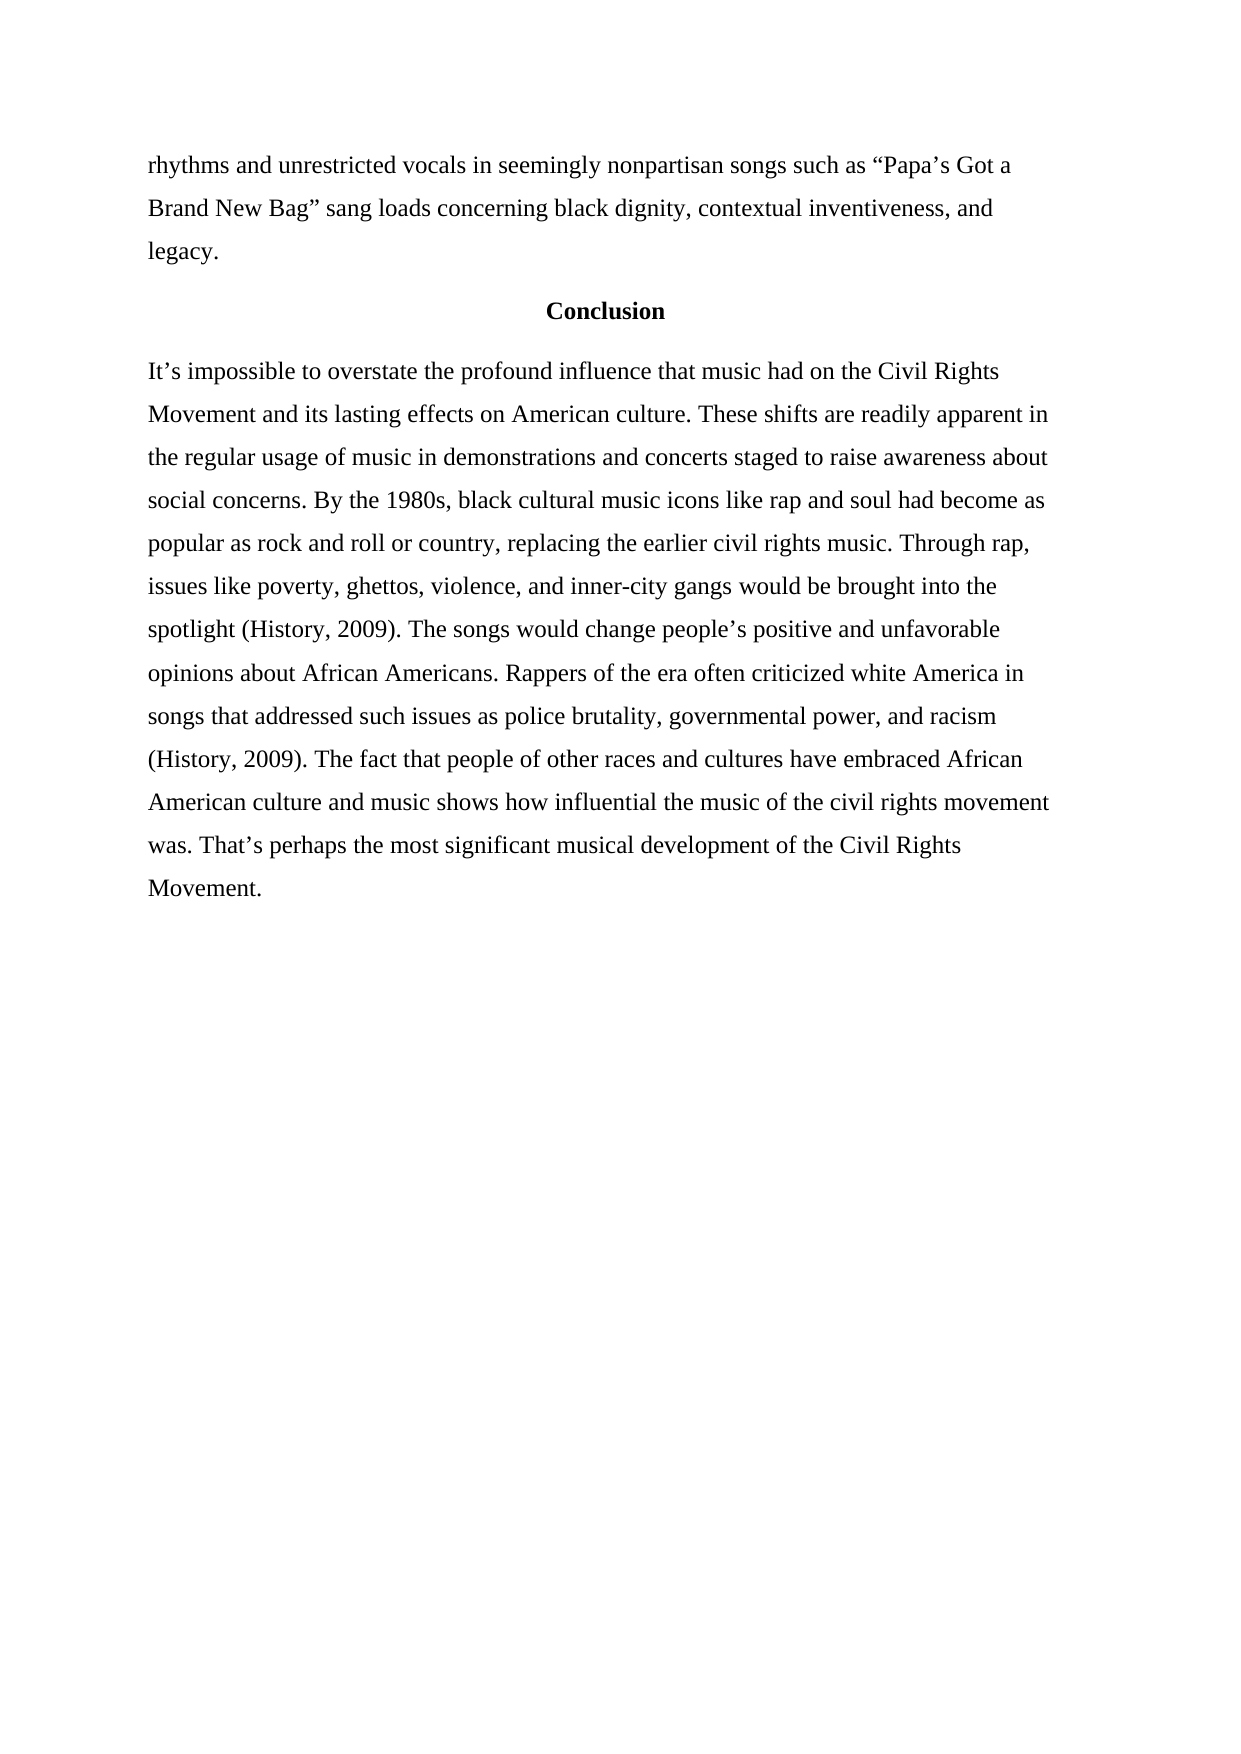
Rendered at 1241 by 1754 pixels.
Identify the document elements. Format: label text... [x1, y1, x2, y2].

text Conclusion [148, 296, 1063, 325]
text rhythms and unrestricted vocals in seemingly nonpartisan songs such as “Papa’s Got a Brand New Bag” sang loads concerning black dignity, contextual inventiveness, and legacy. [148, 150, 1063, 265]
text It’s impossible to overstate the profound influence that music had on the Civil Rights Movement and its lasting effects on American culture. These shifts are readily apparent in the regular usage of music in demonstrations and concerts staged to raise awareness about social concerns. By the 1980s, black cultural music icons like rap and soul had become as popular as rock and roll or country, replacing the earlier civil rights music. Through rap, issues like poverty, ghettos, violence, and inner-city gangs would be brought into the spotlight (History, 2009). The songs would change people’s positive and unfavorable opinions about African Americans. Rappers of the era often criticized white America in songs that addressed such issues as police brutality, governmental power, and racism (History, 2009). The fact that people of other races and cultures have embraced African American culture and music shows how influential the music of the civil rights movement was. That’s perhaps the most significant musical development of the Civil Rights Movement. [148, 356, 1063, 902]
